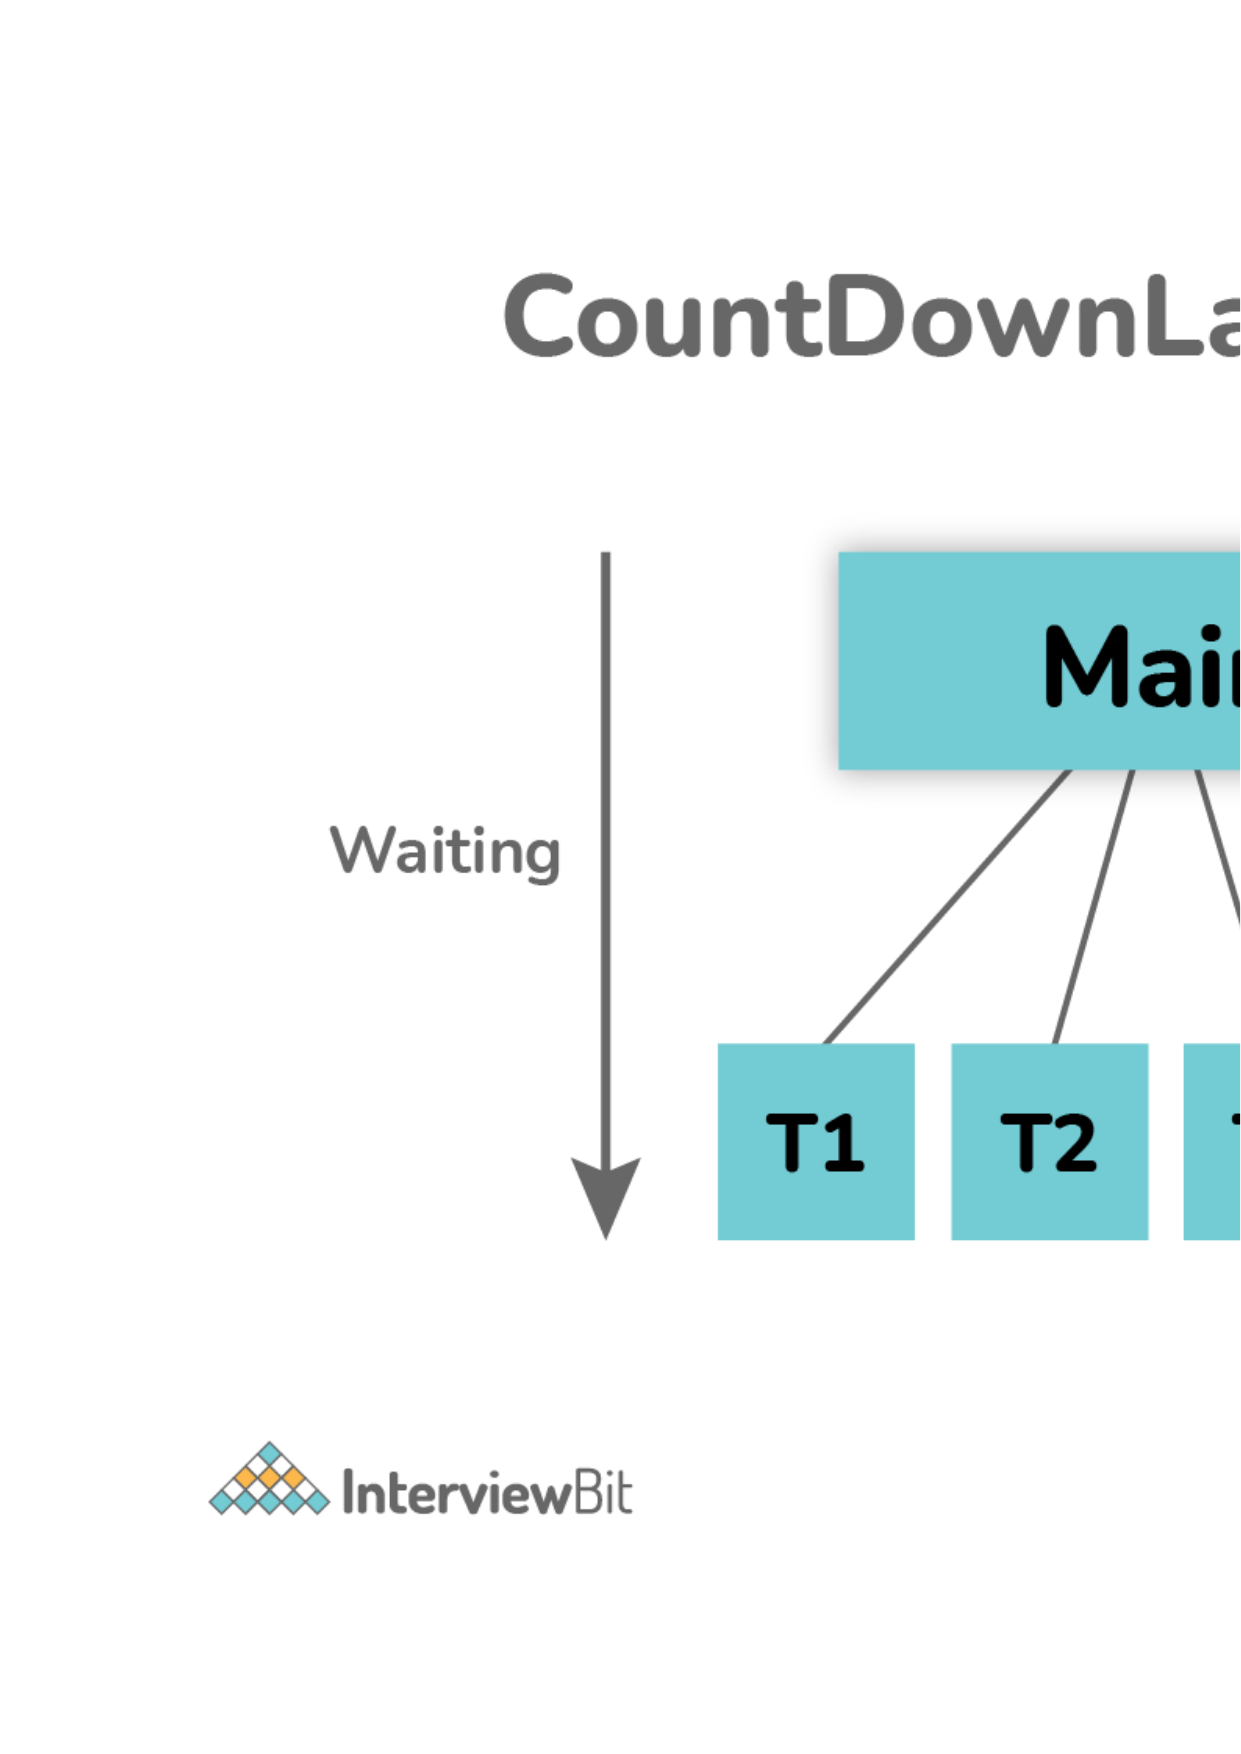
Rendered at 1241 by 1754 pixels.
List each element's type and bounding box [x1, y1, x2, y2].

picture [118, 118, 1241, 1597]
